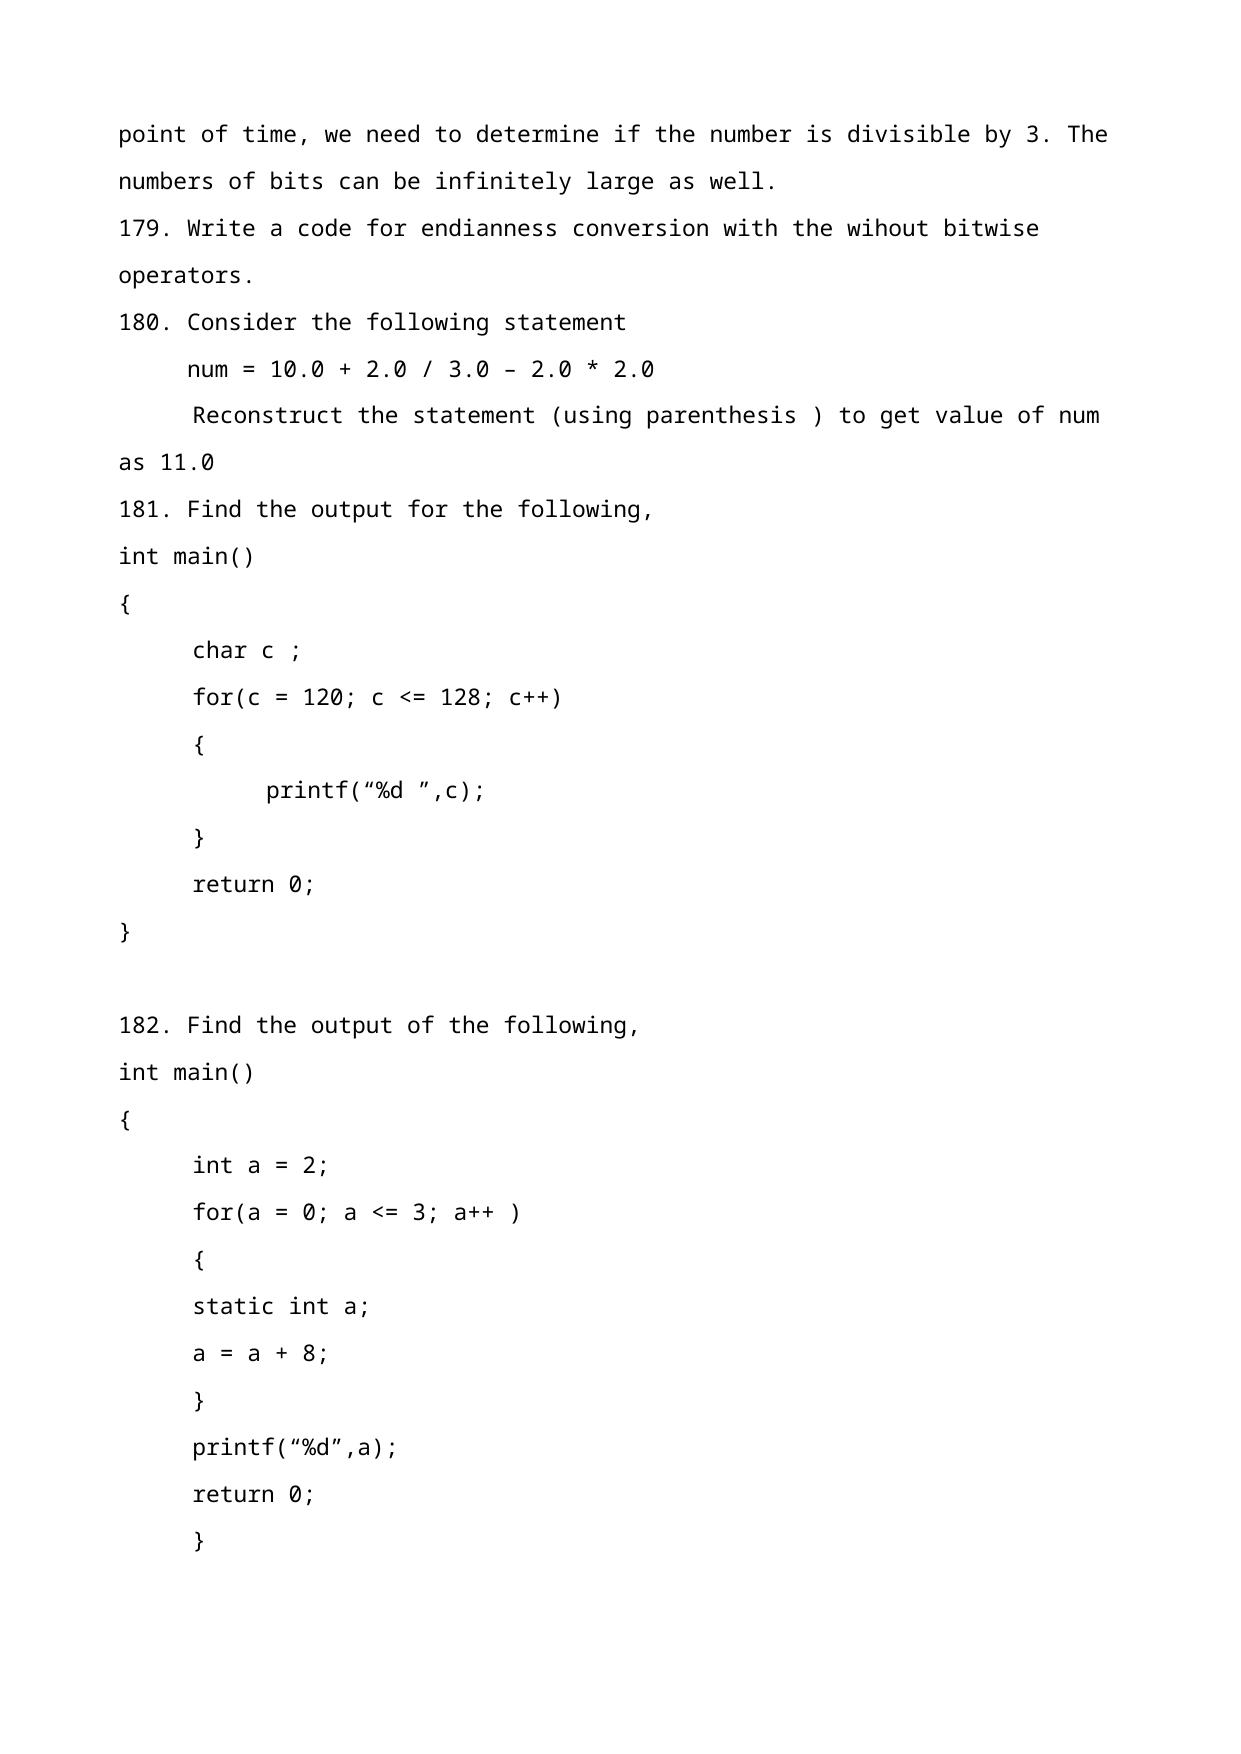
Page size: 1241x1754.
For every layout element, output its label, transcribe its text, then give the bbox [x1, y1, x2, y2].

text for(a = 0; a <= 3; a++ ) [118, 1196, 1122, 1227]
text for(c = 120; c <= 128; c++) [118, 681, 1122, 712]
text { [118, 1243, 1122, 1274]
text num = 10.0 + 2.0 / 3.0 – 2.0 * 2.0 [118, 352, 1122, 384]
text return 0; [118, 1477, 1122, 1509]
text 179. Write a code for endianness conversion with the wihout bitwise operators. [118, 212, 1122, 290]
text { [118, 587, 1122, 618]
text 182. Find the output of the following, [118, 1009, 1122, 1040]
text int main() [118, 1056, 1122, 1087]
text } [118, 1384, 1122, 1415]
text char c ; [118, 634, 1122, 665]
text } [118, 821, 1122, 852]
text int main() [118, 540, 1122, 571]
text Reconstruct the statement (using parenthesis ) to get value of num as 11.0 [118, 399, 1122, 477]
text 180. Consider the following statement [118, 306, 1122, 337]
text static int a; [118, 1290, 1122, 1321]
text int a = 2; [118, 1149, 1122, 1181]
text { [118, 727, 1122, 759]
text printf(“%d”,a); [118, 1431, 1122, 1462]
text } [118, 1524, 1122, 1556]
text { [118, 1102, 1122, 1134]
text a = a + 8; [118, 1337, 1122, 1368]
text } [118, 915, 1122, 946]
text return 0; [118, 868, 1122, 899]
text 181. Find the output for the following, [118, 493, 1122, 524]
text point of time, we need to determine if the number is divisible by 3. The numbers of bits can be infinitely large as well. [118, 118, 1122, 196]
text printf(“%d ”,c); [118, 774, 1122, 806]
